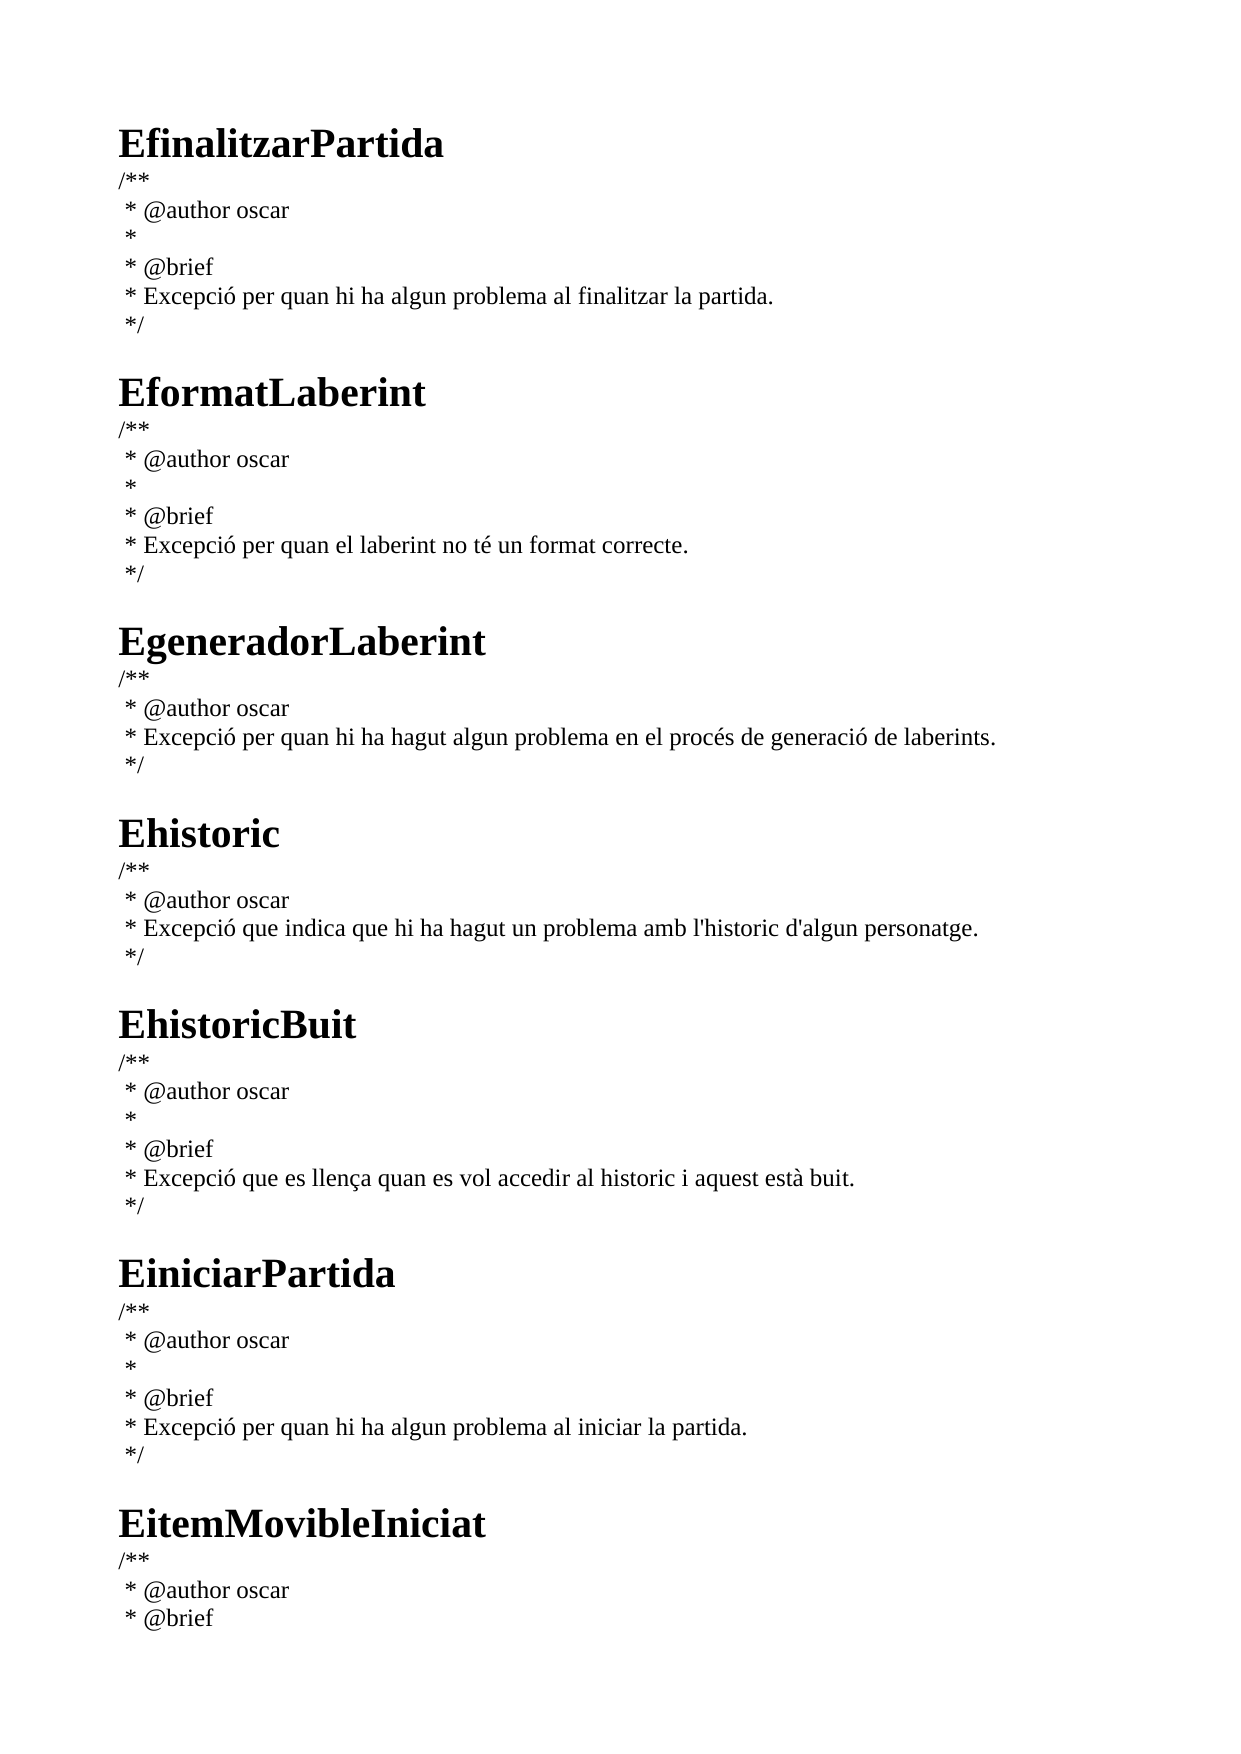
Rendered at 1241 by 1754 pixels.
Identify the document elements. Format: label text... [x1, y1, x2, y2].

text EiniciarPartida [118, 1249, 1122, 1297]
text * @brief [118, 1603, 1122, 1632]
text EitemMovibleIniciat [118, 1498, 1122, 1546]
text * Excepció per quan hi ha algun problema al iniciar la partida. [118, 1412, 1122, 1441]
text * [118, 473, 1122, 501]
text * @author oscar [118, 444, 1122, 473]
text /** [118, 1048, 1122, 1076]
text * [118, 1354, 1122, 1383]
text */ [118, 942, 1122, 971]
text EgeneradorLaberint [118, 616, 1122, 664]
text /** [118, 664, 1122, 693]
text /** [118, 1297, 1122, 1326]
text Ehistoric [118, 808, 1122, 856]
text * @brief [118, 1134, 1122, 1163]
text * Excepció que indica que hi ha hagut un problema amb l'historic d'algun personatge. [118, 913, 1122, 942]
text EfinalitzarPartida [118, 118, 1122, 166]
text /** [118, 166, 1122, 195]
text /** [118, 1546, 1122, 1575]
text EformatLaberint [118, 367, 1122, 415]
text * [118, 223, 1122, 252]
text */ [118, 1191, 1122, 1220]
text * Excepció per quan el laberint no té un format correcte. [118, 530, 1122, 559]
text /** [118, 856, 1122, 885]
text * Excepció per quan hi ha algun problema al finalitzar la partida. [118, 281, 1122, 310]
text */ [118, 559, 1122, 588]
text /** [118, 415, 1122, 444]
text */ [118, 310, 1122, 338]
text EhistoricBuit [118, 1000, 1122, 1048]
text * @author oscar [118, 195, 1122, 223]
text */ [118, 1441, 1122, 1469]
text * @author oscar [118, 885, 1122, 913]
text * [118, 1105, 1122, 1134]
text * @author oscar [118, 1326, 1122, 1354]
text * @brief [118, 252, 1122, 281]
text * @author oscar [118, 1076, 1122, 1105]
text * @brief [118, 501, 1122, 530]
text * @author oscar [118, 693, 1122, 722]
text * @brief [118, 1383, 1122, 1412]
text * @author oscar [118, 1575, 1122, 1603]
text * Excepció que es llença quan es vol accedir al historic i aquest està buit. [118, 1163, 1122, 1191]
text * Excepció per quan hi ha hagut algun problema en el procés de generació de laberints. [118, 722, 1122, 751]
text */ [118, 751, 1122, 779]
